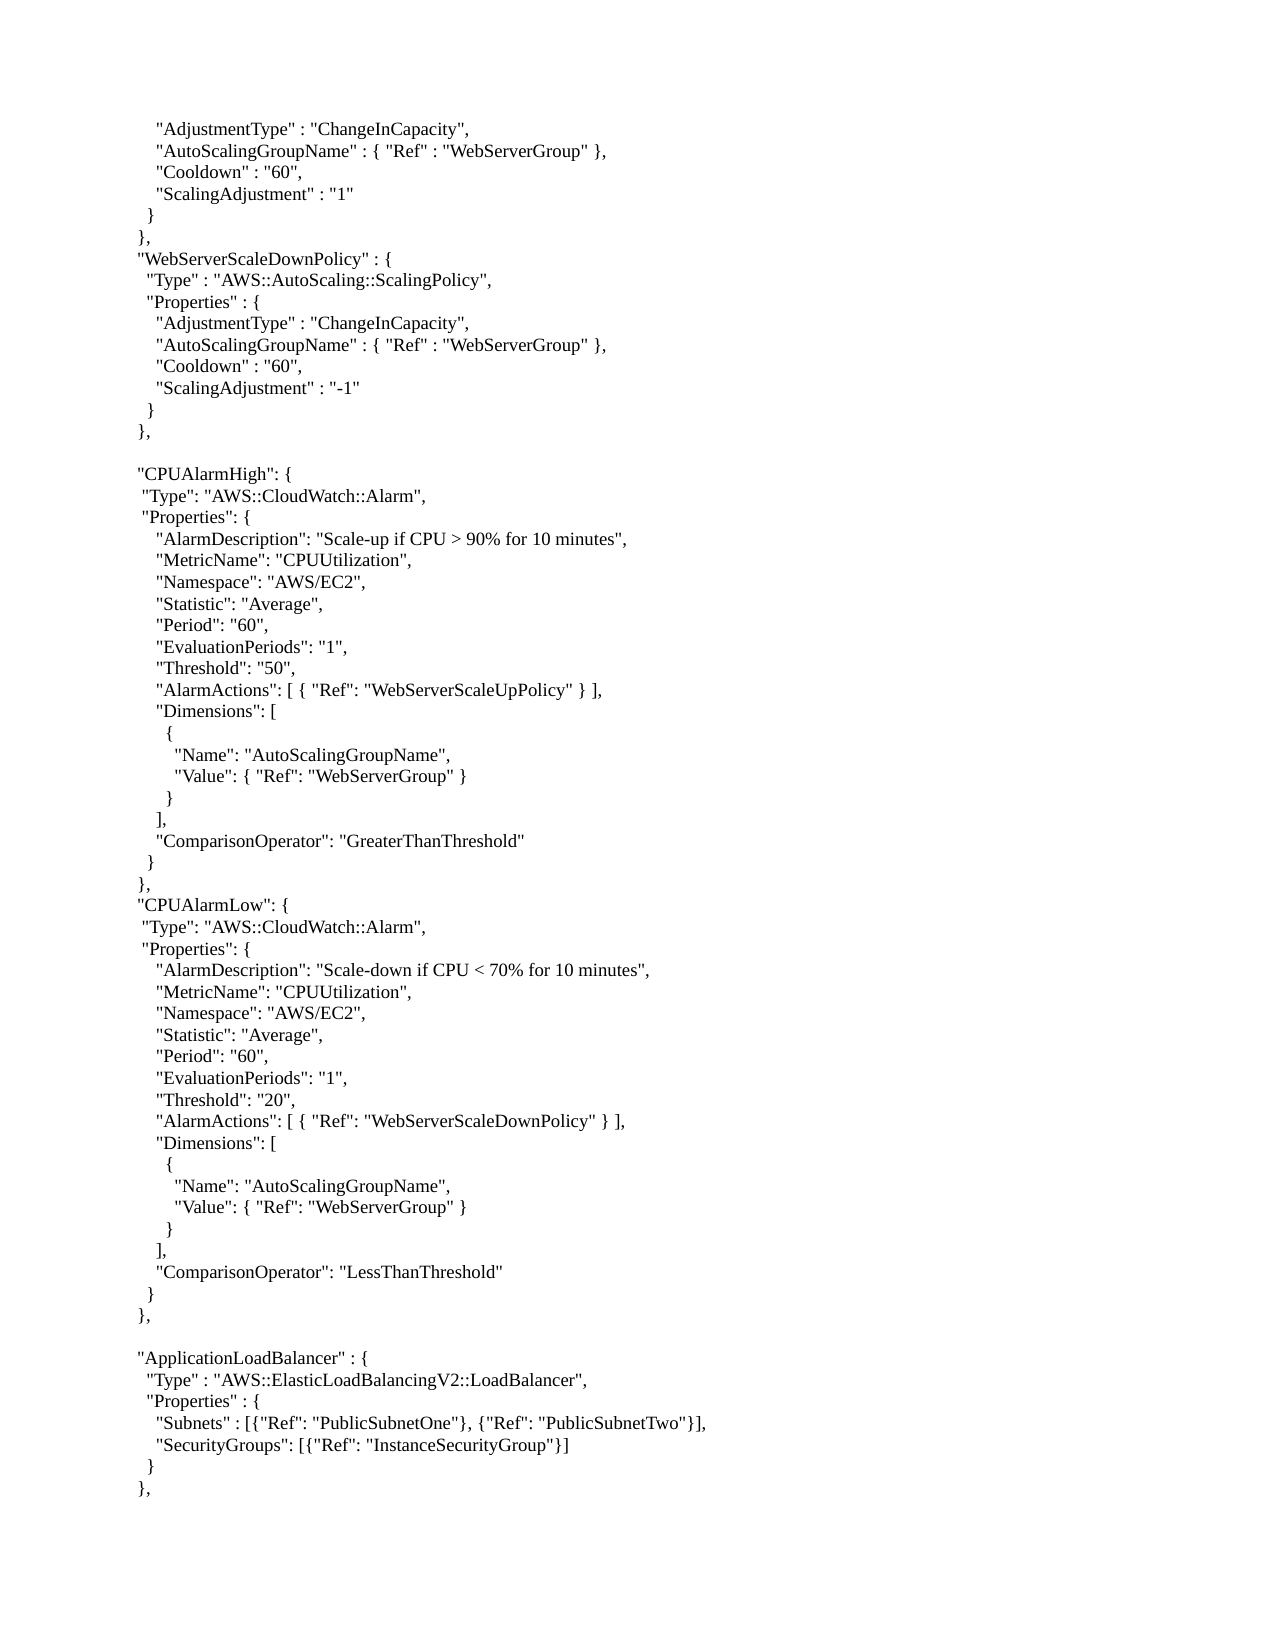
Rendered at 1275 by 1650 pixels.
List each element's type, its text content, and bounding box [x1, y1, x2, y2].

table_header "AdjustmentType" : "ChangeInCapacity", "AutoScalingGroupName" : { "Ref" : "WebServerGroup" }, "Cooldown" : "60", "ScalingAdjustment" : "1" } }, "WebServerScaleDownPolicy" : { "Type" : "AWS::AutoScaling::ScalingPolicy", "Properties" : { "AdjustmentType" : "ChangeInCapacity", "AutoScalingGroupName" : { "Ref" : "WebServerGroup" }, "Cooldown" : "60", "ScalingAdjustment" : "-1" } }, "CPUAlarmHigh": { "Type": "AWS::CloudWatch::Alarm", "Properties": { "AlarmDescription": "Scale-up if CPU > 90% for 10 minutes", "MetricName": "CPUUtilization", "Namespace": "AWS/EC2", "Statistic": "Average", "Period": "60", "EvaluationPeriods": "1", "Threshold": "50", "AlarmActions": [ { "Ref": "WebServerScaleUpPolicy" } ], "Dimensions": [ { "Name": "AutoScalingGroupName", "Value": { "Ref": "WebServerGroup" } } ], "ComparisonOperator": "GreaterThanThreshold" } }, "CPUAlarmLow": { "Type": "AWS::CloudWatch::Alarm", "Properties": { "AlarmDescription": "Scale-down if CPU < 70% for 10 minutes", "MetricName": "CPUUtilization", "Namespace": "AWS/EC2", "Statistic": "Average", "Period": "60", "EvaluationPeriods": "1", "Threshold": "20", "AlarmActions": [ { "Ref": "WebServerScaleDownPolicy" } ], "Dimensions": [ { "Name": "AutoScalingGroupName", "Value": { "Ref": "WebServerGroup" } } ], "ComparisonOperator": "LessThanThreshold" } }, "ApplicationLoadBalancer" : { "Type" : "AWS::ElasticLoadBalancingV2::LoadBalancer", "Properties" : { "Subnets" : [{"Ref": "PublicSubnetOne"}, {"Ref": "PublicSubnetTwo"}], "SecurityGroups": [{"Ref": "InstanceSecurityGroup"}] } }, [118, 118, 1157, 1520]
